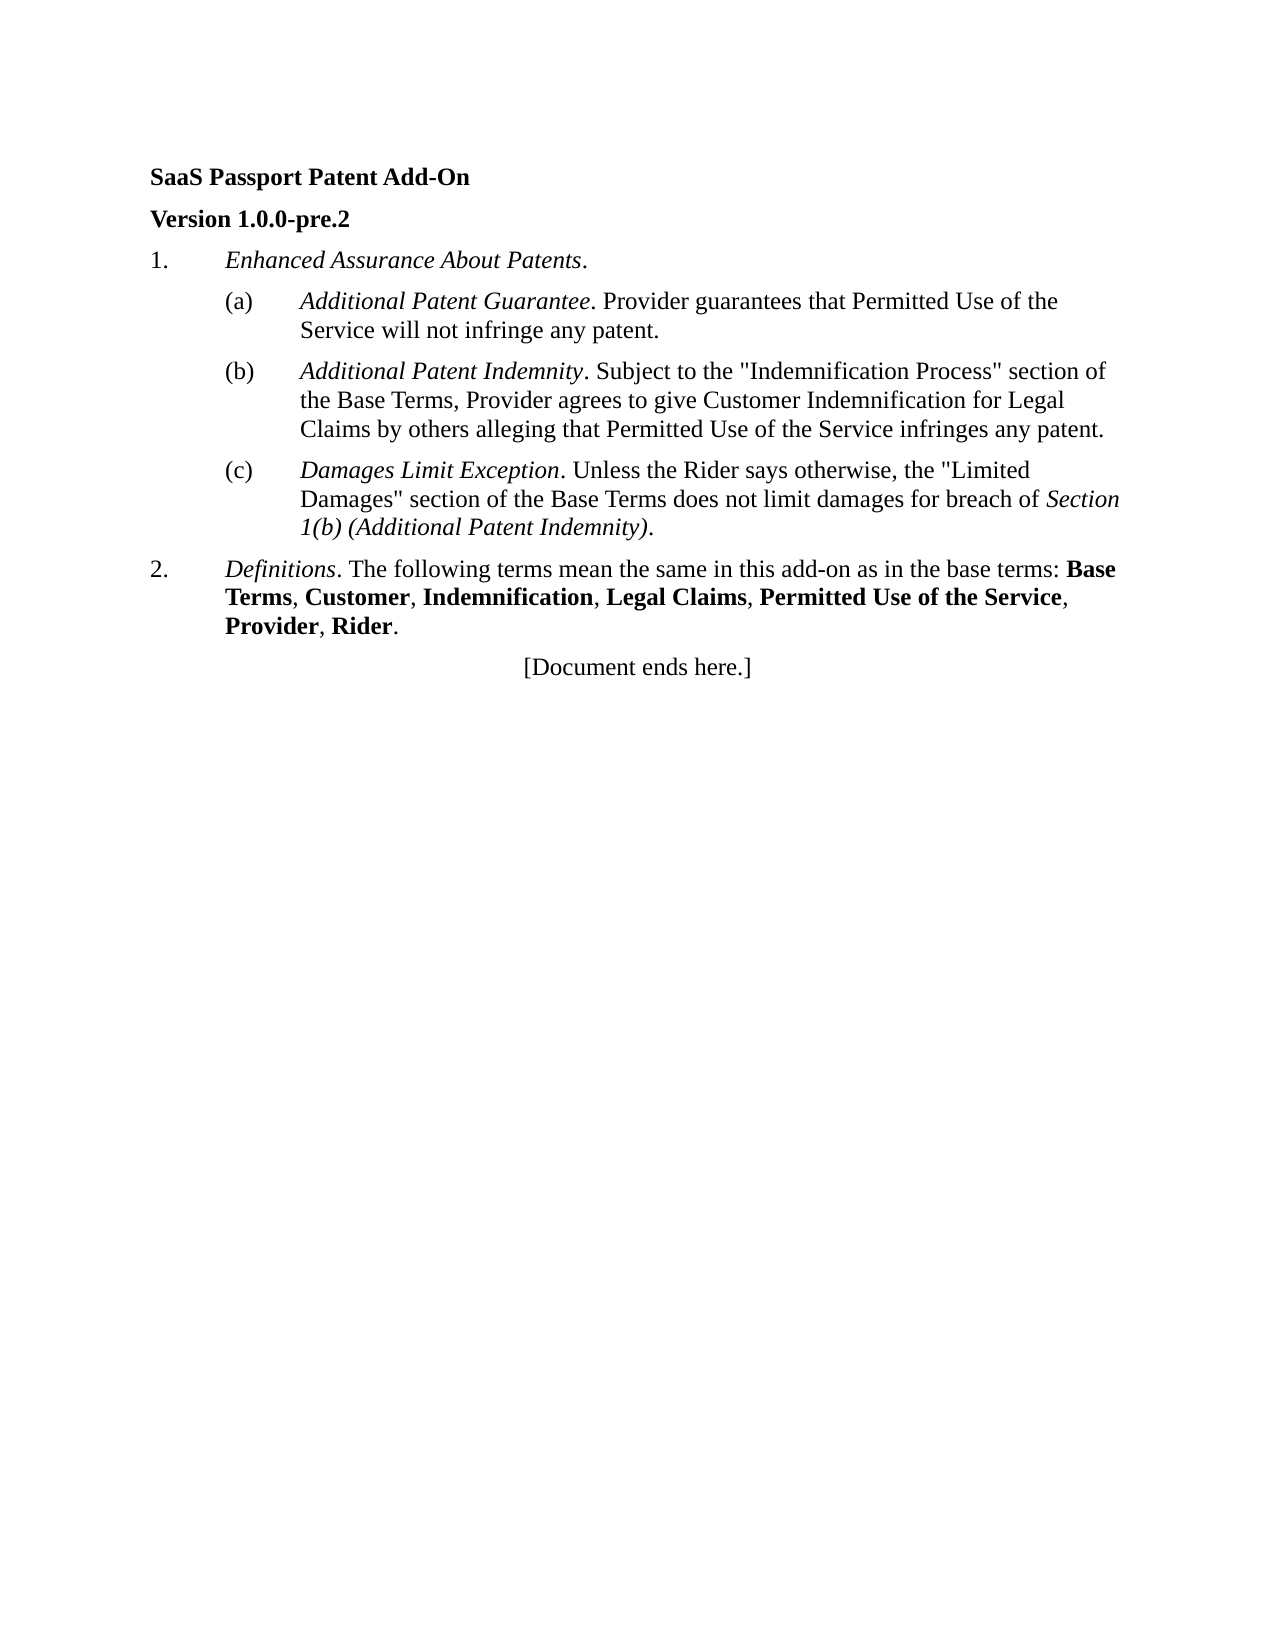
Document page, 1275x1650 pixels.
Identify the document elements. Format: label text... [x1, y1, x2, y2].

text SaaS Passport Patent Add-On [150, 162, 1125, 191]
text [Document ends here.] [150, 652, 1125, 681]
text Version 1.0.0-pre.2 [150, 204, 1125, 232]
text 1. Enhanced Assurance About Patents. [150, 245, 1125, 274]
text (a) Additional Patent Guarantee. Provider guarantees that Permitted Use of the Service will not infringe any patent. [225, 286, 1125, 344]
text (b) Additional Patent Indemnity. Subject to the "Indemnification Process" section of the Base Terms, Provider agrees to give Customer Indemnification for Legal Claims by others alleging that Permitted Use of the Service infringes any patent. [225, 356, 1125, 442]
text (c) Damages Limit Exception. Unless the Rider says otherwise, the "Limited Damages" section of the Base Terms does not limit damages for breach of Section 1(b) (Additional Patent Indemnity). [225, 455, 1125, 541]
text 2. Definitions. The following terms mean the same in this add-on as in the base terms: Base Terms, Customer, Indemnification, Legal Claims, Permitted Use of the Service, Provider, Rider. [150, 554, 1125, 640]
